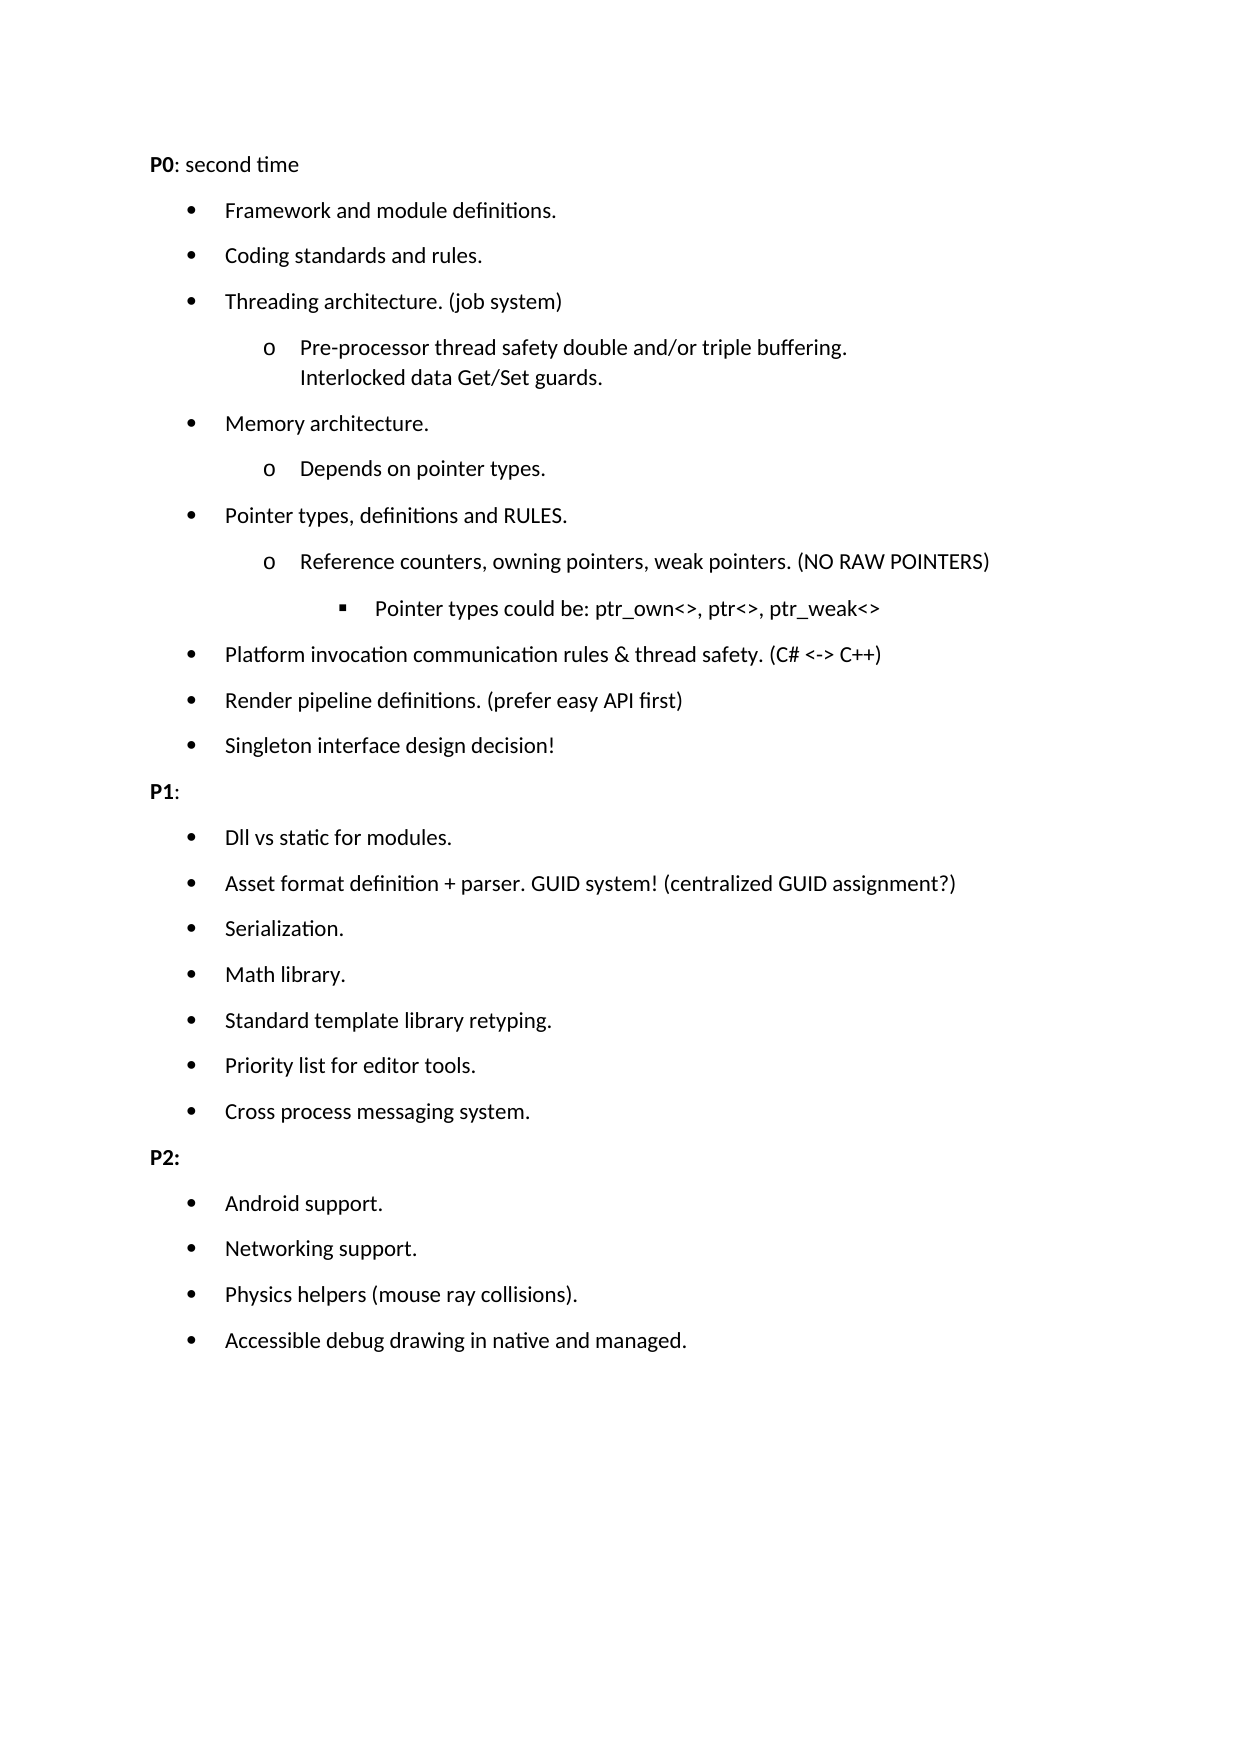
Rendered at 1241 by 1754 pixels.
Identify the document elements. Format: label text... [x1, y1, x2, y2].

list Dll vs static for modules. [187, 823, 1090, 851]
list Framework and module definitions. [187, 196, 1090, 224]
list Standard template library retyping. [187, 1006, 1090, 1034]
list Networking support. [187, 1234, 1090, 1262]
text P1: [150, 777, 1090, 805]
list Priority list for editor tools. [187, 1052, 1090, 1079]
list Pointer types could be: ptr_own<>, ptr<>, ptr_weak<> [337, 594, 1090, 622]
list Cross process messaging system. [187, 1097, 1090, 1125]
list Coding standards and rules. [187, 241, 1090, 269]
list Threading architecture. (job system) [187, 287, 1090, 315]
list Platform invocation communication rules & thread safety. (C# <-> C++) [187, 640, 1090, 668]
text P0: second time [150, 150, 1090, 178]
list Render pipeline definitions. (prefer easy API first) [187, 686, 1090, 714]
list Accessible debug drawing in native and managed. [187, 1326, 1090, 1354]
list Math library. [187, 960, 1090, 988]
list Serialization. [187, 914, 1090, 942]
list Depends on pointer types. [262, 454, 1090, 484]
list Reference counters, owning pointers, weak pointers. (NO RAW POINTERS) [262, 547, 1090, 576]
list Pointer types, definitions and RULES. [187, 502, 1090, 529]
list Android support. [187, 1189, 1090, 1217]
text P2: [150, 1143, 1090, 1171]
list Memory architecture. [187, 409, 1090, 437]
list Singleton interface design decision! [187, 731, 1090, 759]
list Pre-processor thread safety double and/or triple buffering. Interlocked data Get/Set guards. [262, 333, 1090, 391]
list Physics helpers (mouse ray collisions). [187, 1280, 1090, 1308]
list Asset format definition + parser. GUID system! (centralized GUID assignment?) [187, 869, 1090, 897]
